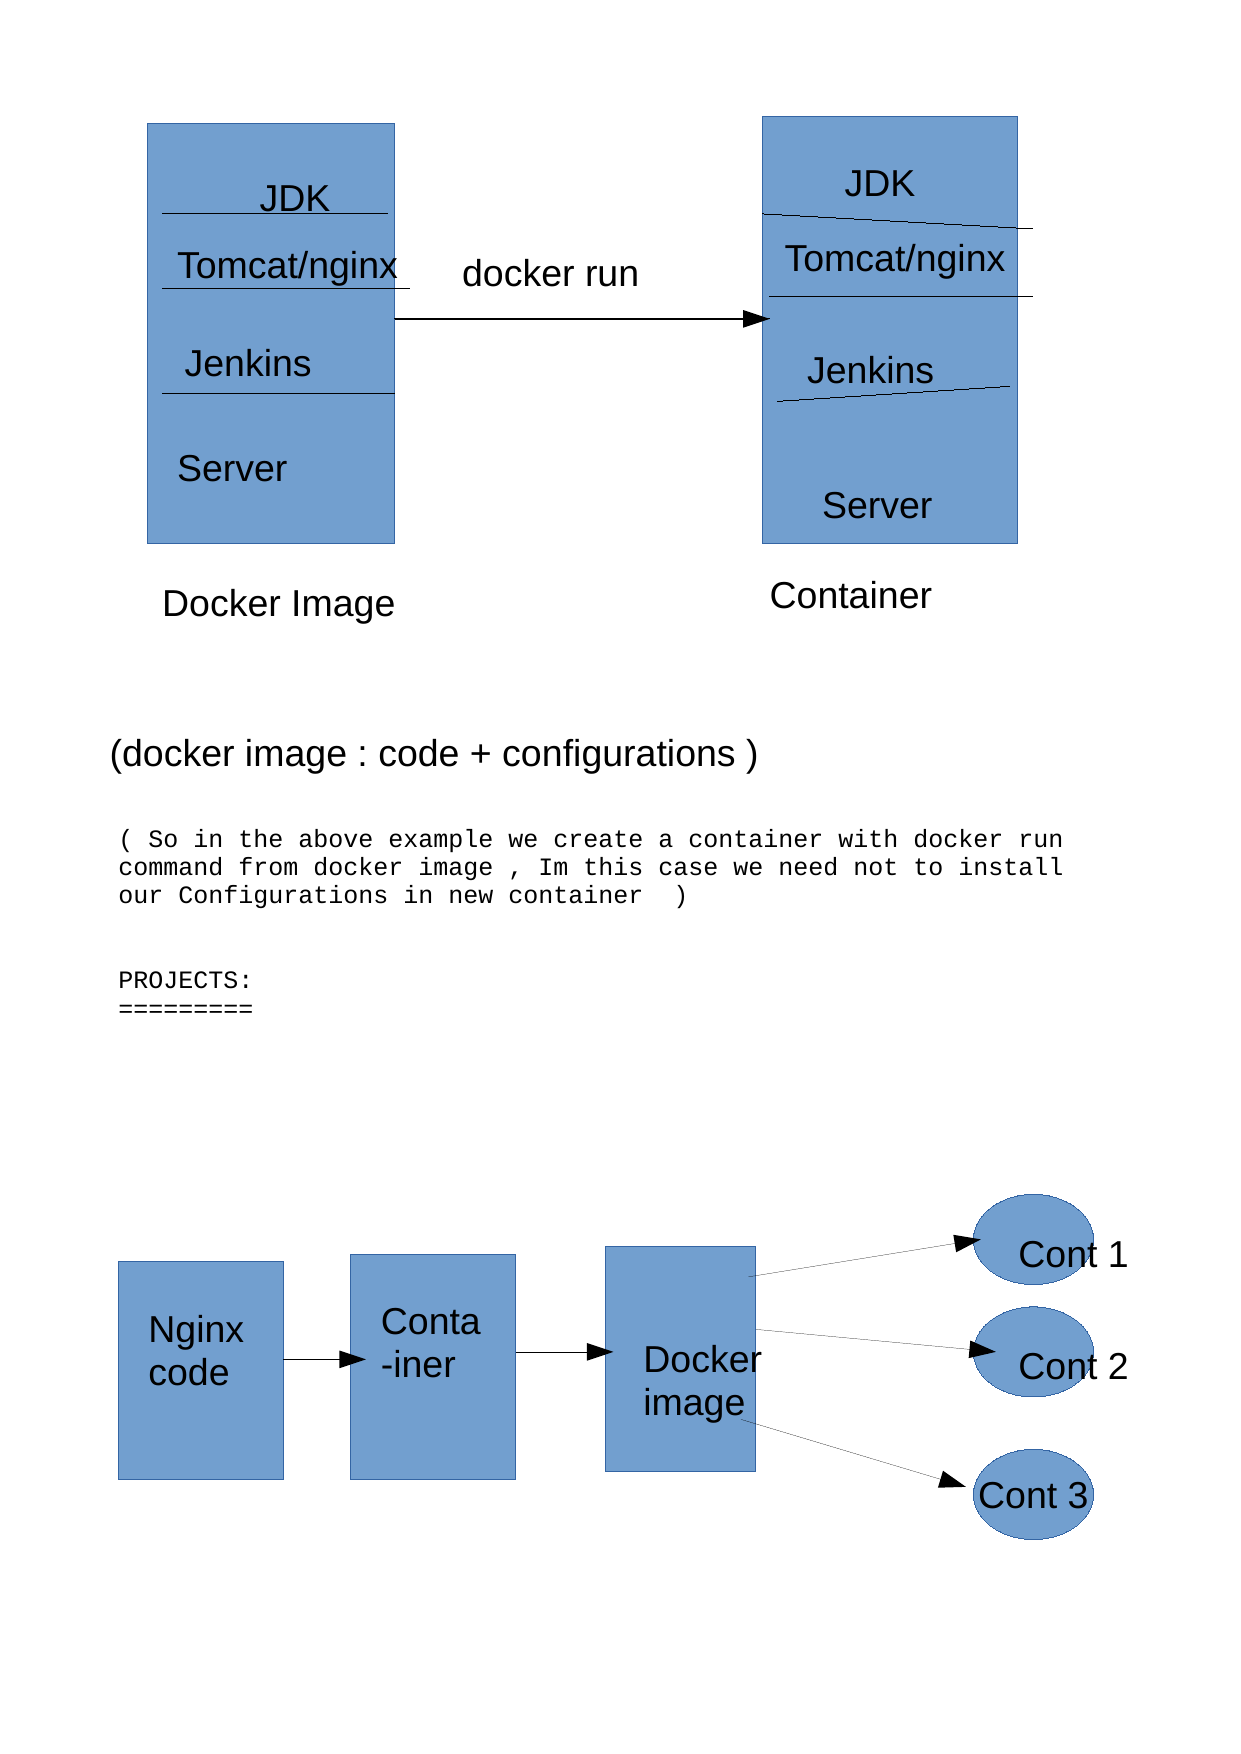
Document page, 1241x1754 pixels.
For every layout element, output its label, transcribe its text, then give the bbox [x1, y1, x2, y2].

text ( So in the above example we create a container with docker run command from docker image , Im this case we need not to install our Configurations in new container ) [118, 826, 1122, 911]
text PROJECTS: [118, 968, 1122, 996]
text ========= [118, 996, 1122, 1025]
